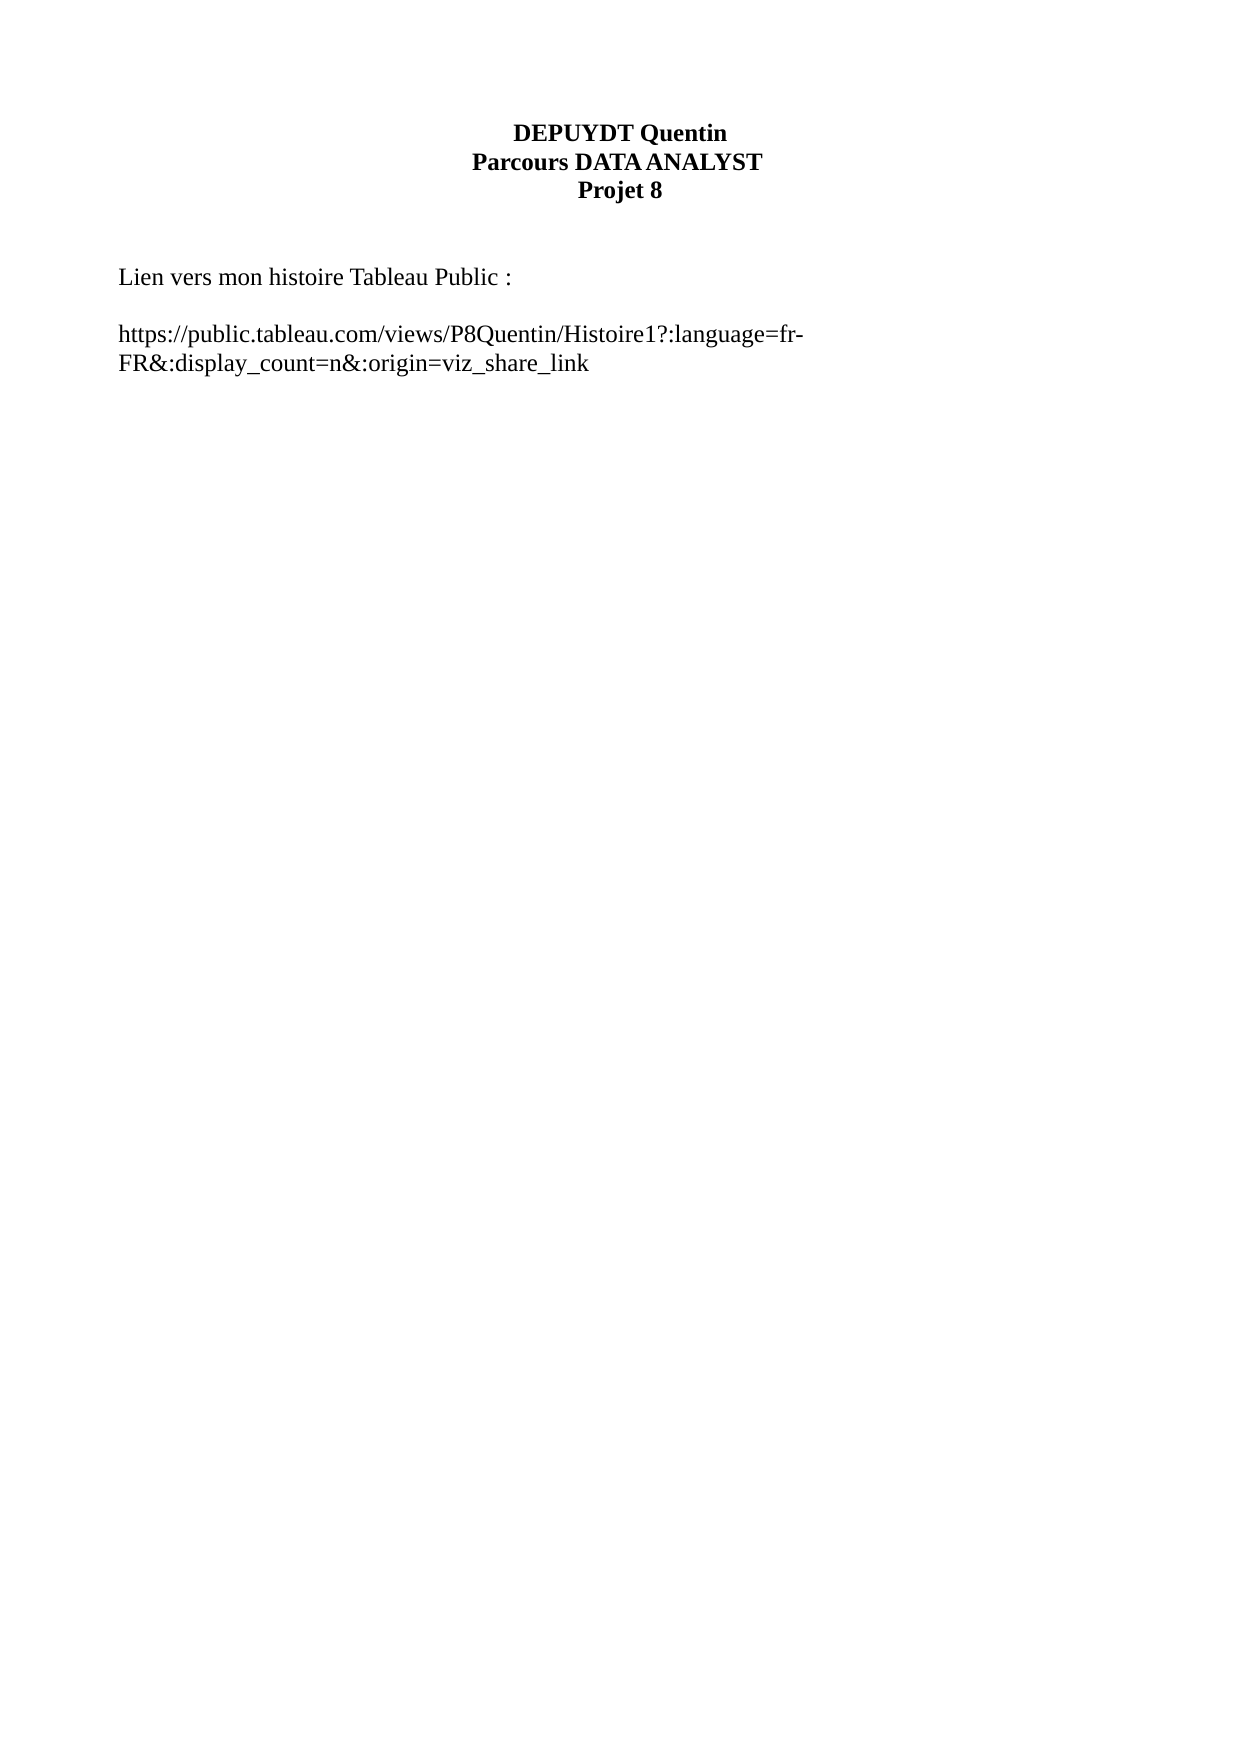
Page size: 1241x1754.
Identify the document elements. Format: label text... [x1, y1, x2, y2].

text DEPUYDT Quentin [118, 118, 1122, 147]
text Lien vers mon histoire Tableau Public : [118, 262, 1122, 291]
text https://public.tableau.com/views/P8Quentin/Histoire1?:language=fr-FR&:display_count=n&:origin=viz_share_link [118, 319, 1122, 377]
text Projet 8 [118, 176, 1122, 204]
text Parcours DATA ANALYST [118, 147, 1122, 176]
